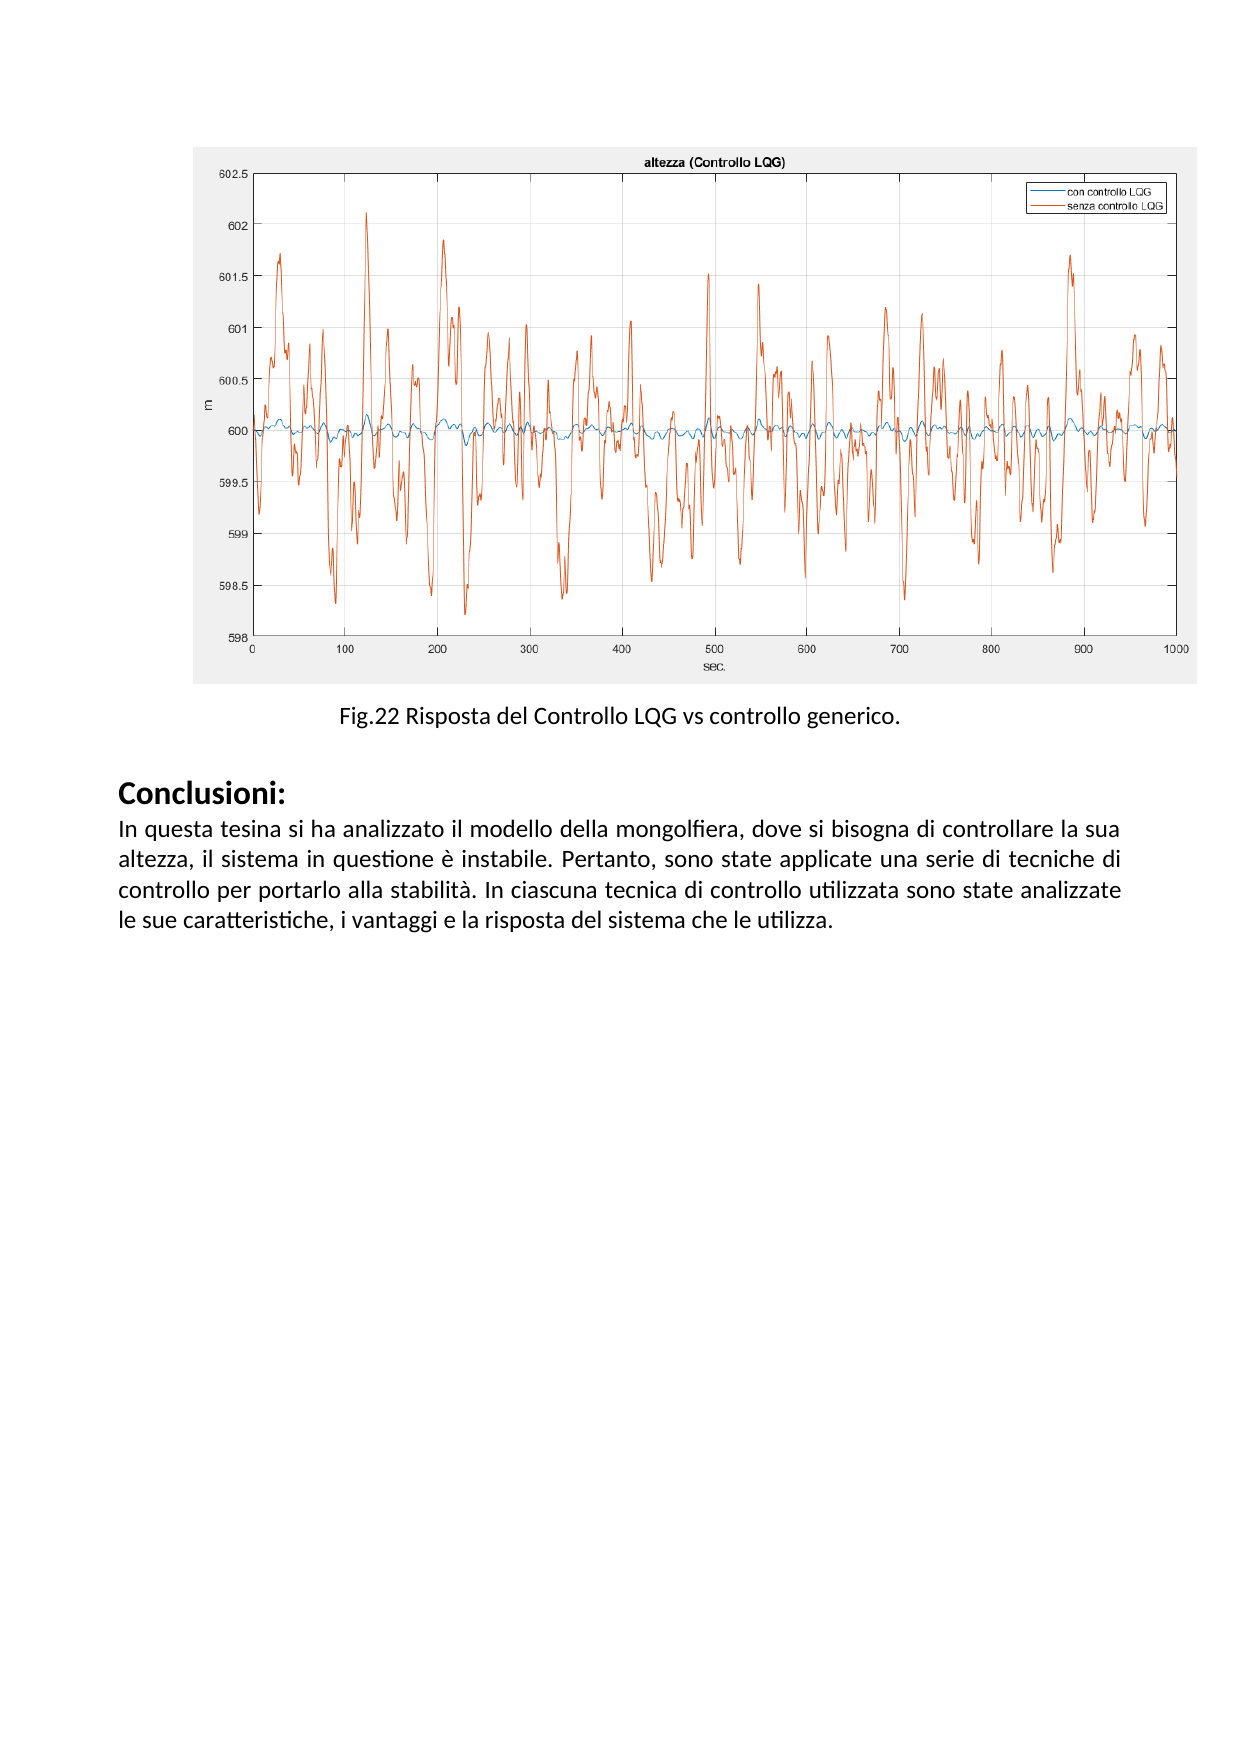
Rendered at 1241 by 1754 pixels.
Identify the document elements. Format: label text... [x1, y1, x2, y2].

text Fig.22 Risposta del Controllo LQG vs controllo generico. [118, 700, 1122, 730]
text In questa tesina si ha analizzato il modello della mongolfiera, dove si bisogna di controllare la sua altezza, il sistema in questione è instabile. Pertanto, sono state applicate una serie di tecniche di controllo per portarlo alla stabilità. In ciascuna tecnica di controllo utilizzata sono state analizzate le sue caratteristiche, i vantaggi e la risposta del sistema che le utilizza. [118, 813, 1122, 935]
subtitle Conclusioni: [118, 772, 1122, 813]
